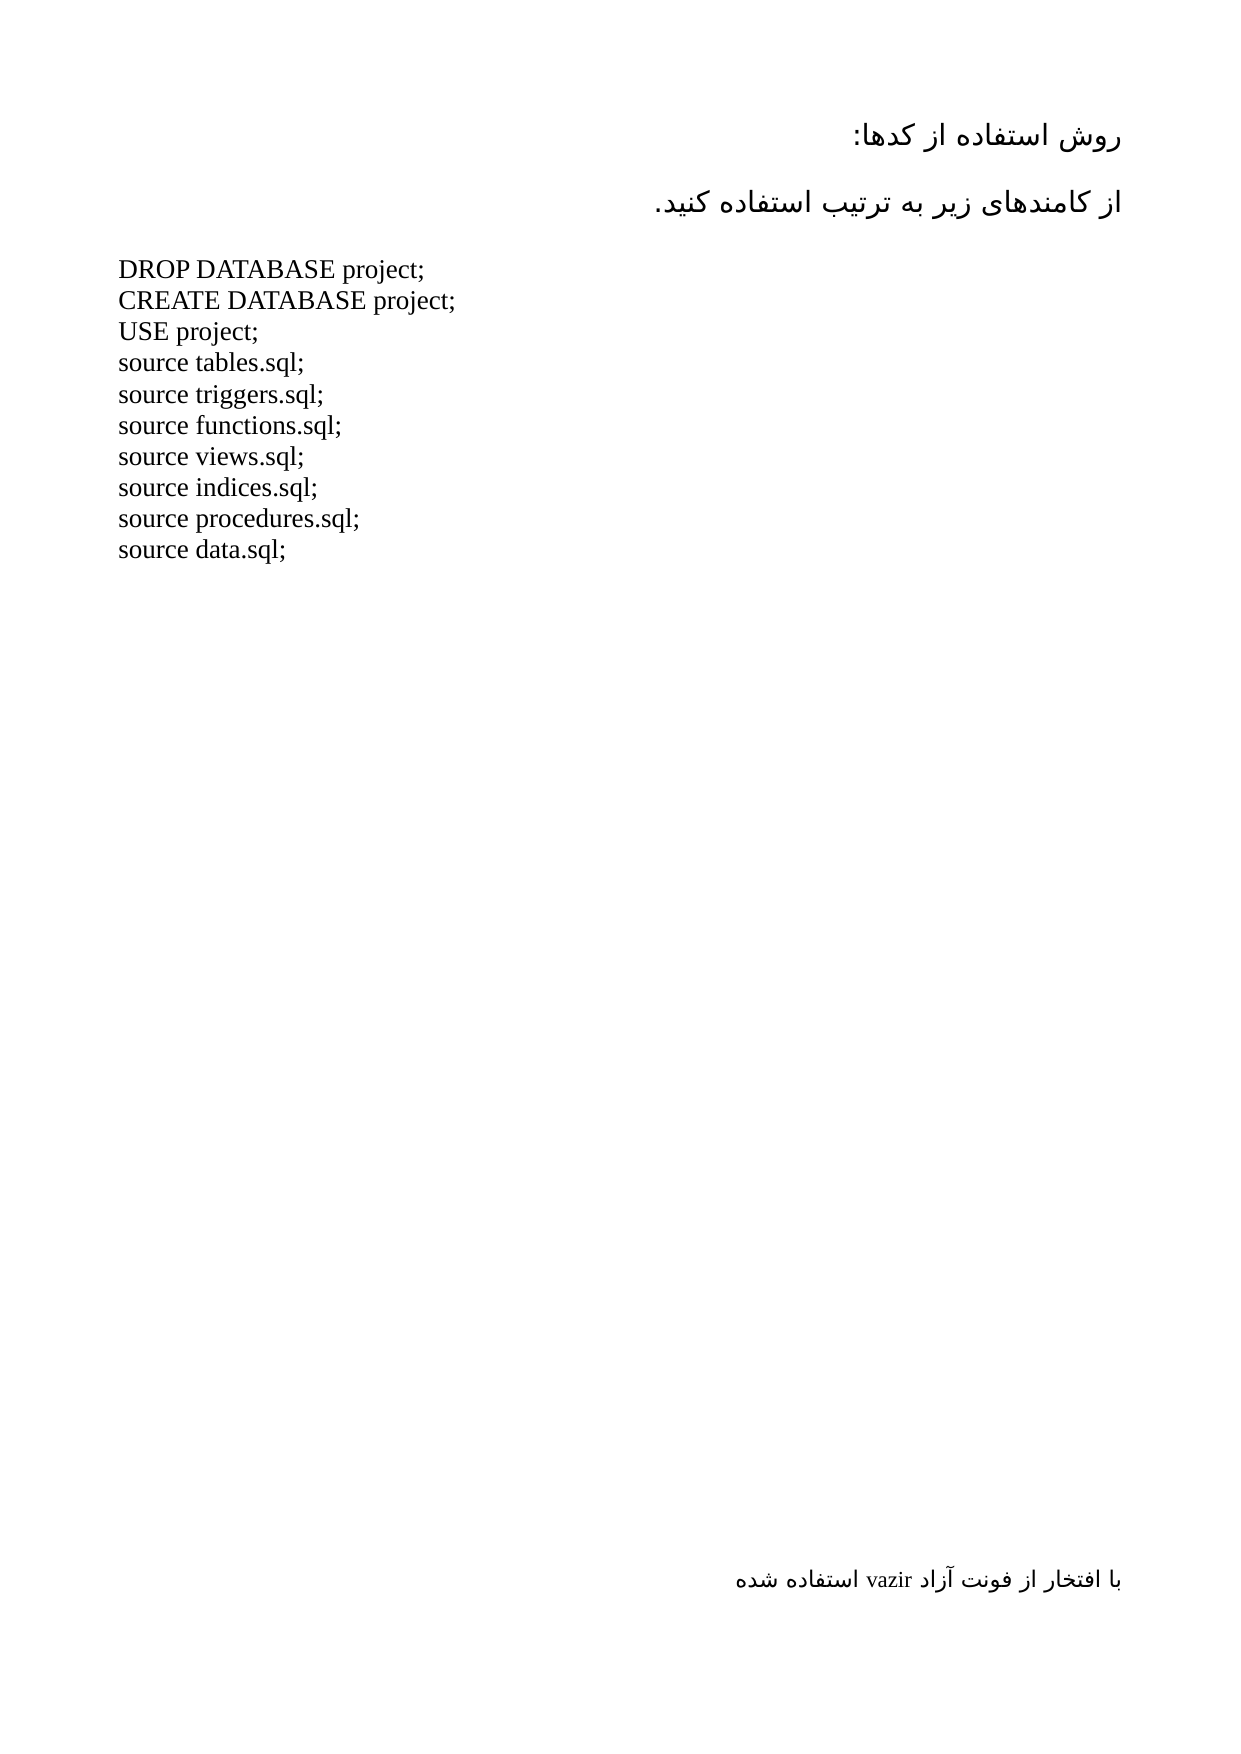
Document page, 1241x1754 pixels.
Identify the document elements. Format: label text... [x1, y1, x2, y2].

text CREATE DATABASE project; [118, 284, 1122, 315]
text روش استفاده از کد‌ها: [118, 118, 1122, 152]
text source triggers.sql; [118, 378, 1122, 409]
text USE project; [118, 315, 1122, 347]
text source data.sql; [118, 533, 1122, 564]
text source tables.sql; [118, 347, 1122, 378]
text از کامند‌های زیر به ترتیب استفاده کنید. [118, 186, 1122, 219]
text source functions.sql; [118, 409, 1122, 440]
text با افتخار از فونت آزاد vazir استفاده شده [118, 1566, 1122, 1593]
text DROP DATABASE project; [118, 253, 1122, 284]
text source views.sql; [118, 440, 1122, 471]
text source indices.sql; [118, 471, 1122, 502]
text source procedures.sql; [118, 502, 1122, 533]
